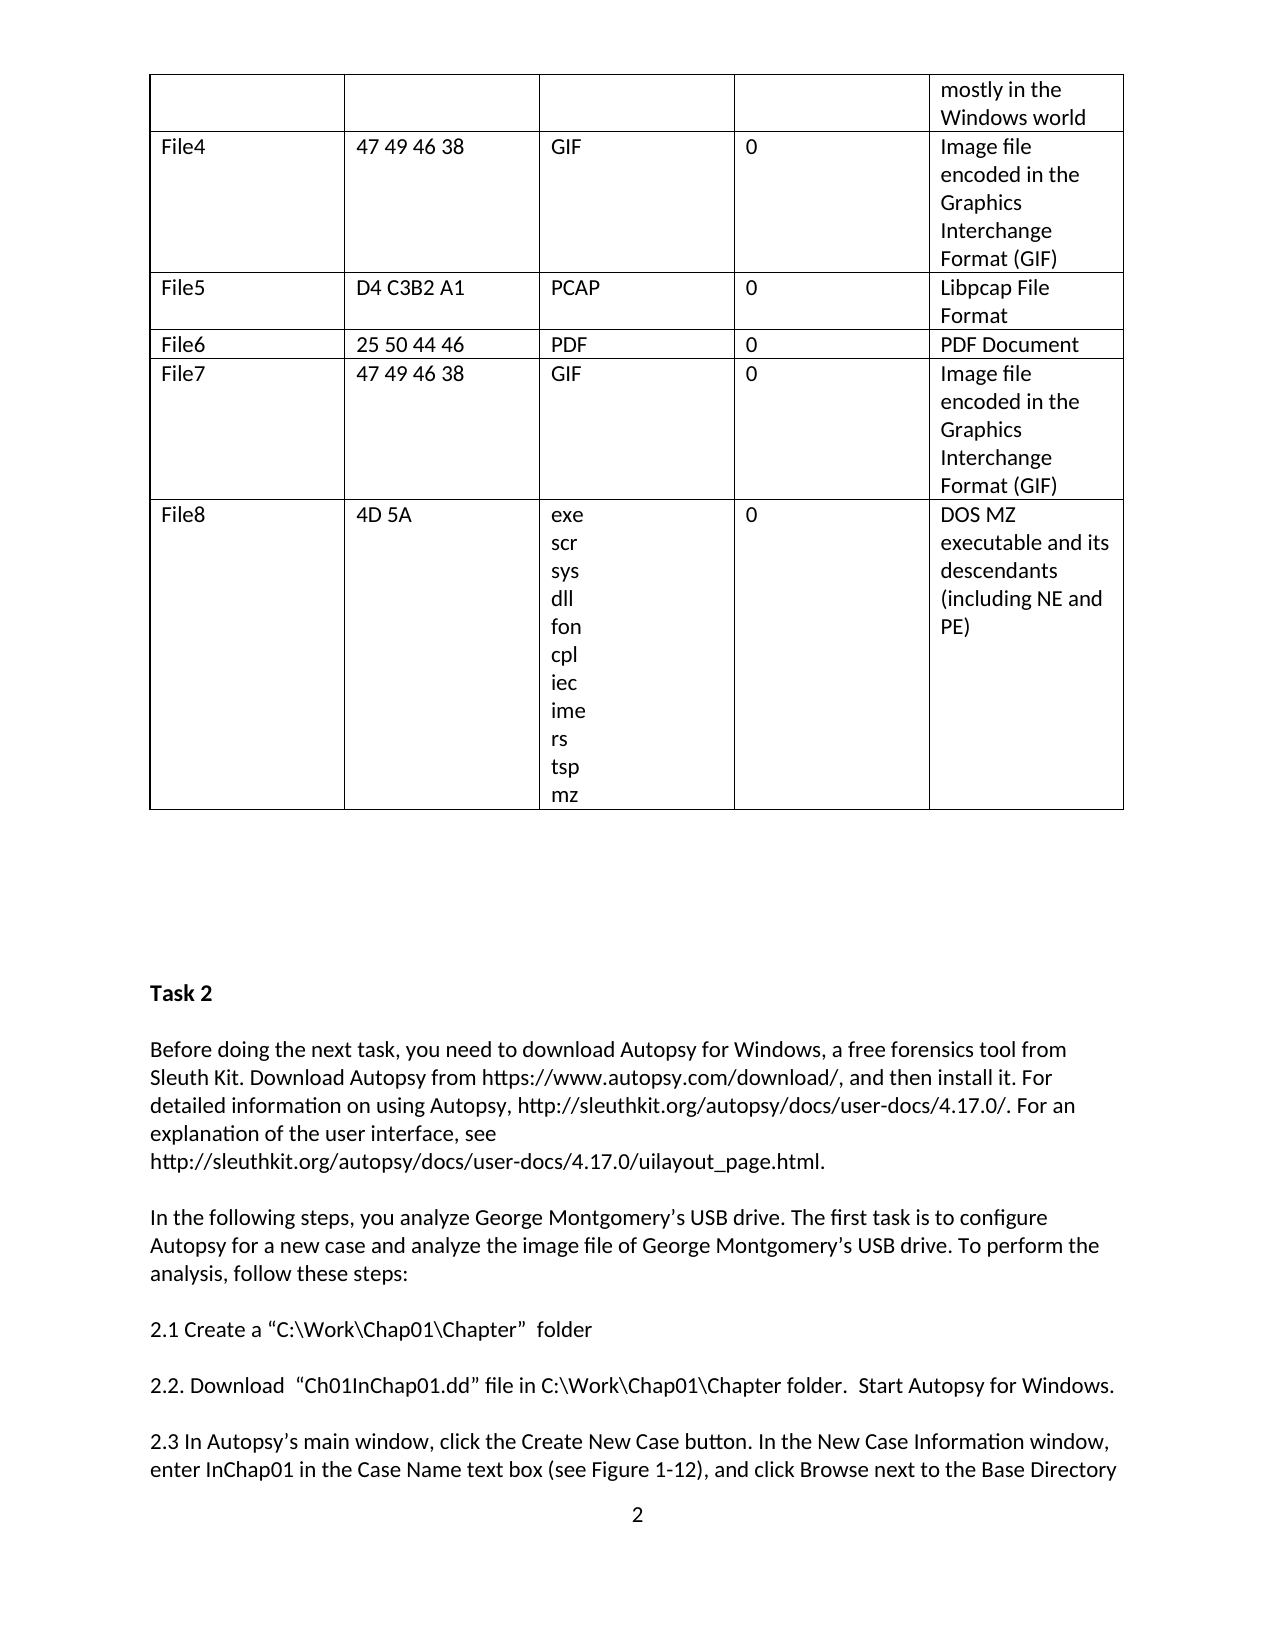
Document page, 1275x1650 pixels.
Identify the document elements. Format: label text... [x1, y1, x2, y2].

table_cell [151, 75, 344, 131]
table_cell 0 [735, 132, 929, 272]
table_cell PCAP [540, 273, 734, 329]
text 2.2. Download “Ch01InChap01.dd” file in C:\Work\Chap01\Chapter folder. Start Autopsy for Windows. [150, 1371, 1125, 1399]
table_cell mostly in the Windows world [930, 75, 1123, 131]
table_cell 47 49 46 38 [345, 359, 539, 499]
text Task 2 [150, 978, 1125, 1007]
table_cell File4 [151, 132, 344, 272]
table_cell GIF [540, 132, 734, 272]
table_cell GIF [540, 359, 734, 499]
table_cell File7 [151, 359, 344, 499]
table_cell PDF Document [930, 330, 1123, 358]
table_cell 25 50 44 46 [345, 330, 539, 358]
table_cell [735, 75, 929, 131]
table_cell DOS MZ executable and its descendants (including NE and PE) [930, 500, 1123, 808]
table_cell Image file encoded in the Graphics Interchange Format (GIF) [930, 359, 1123, 499]
table_cell File8 [151, 500, 344, 808]
table_cell PDF [540, 330, 734, 358]
table_cell D4 C3B2 A1 [345, 273, 539, 329]
table_cell 0 [735, 330, 929, 358]
table_cell 47 49 46 38 [345, 132, 539, 272]
table_cell 4D 5A [345, 500, 539, 808]
table_cell File6 [151, 330, 344, 358]
table_cell [540, 75, 734, 131]
table_cell Libpcap File Format [930, 273, 1123, 329]
table_cell File5 [151, 273, 344, 329]
table_cell 0 [735, 359, 929, 499]
text 2.3 In Autopsy’s main window, click the Create New Case button. In the New Case Information window, enter InChap01 in the Case Name text box (see Figure 1-12), and click Browse next to the Base Directory [150, 1427, 1125, 1483]
text Before doing the next task, you need to download Autopsy for Windows, a free forensics tool from Sleuth Kit. Download Autopsy from https://www.autopsy.com/download/, and then install it. For detailed information on using Autopsy, http://sleuthkit.org/autopsy/docs/user-docs/4.17.0/. For an explanation of the user interface, see http://sleuthkit.org/autopsy/docs/user-docs/4.17.0/uilayout_page.html. [150, 1035, 1125, 1175]
text 2.1 Create a “C:\Work\Chap01\Chapter” folder [150, 1315, 1125, 1343]
table_cell [345, 75, 539, 131]
text In the following steps, you analyze George Montgomery’s USB drive. The first task is to configure Autopsy for a new case and analyze the image file of George Montgomery’s USB drive. To perform the analysis, follow these steps: [150, 1203, 1125, 1287]
table_cell exe scr sys dll fon cpl iec ime rs tsp mz [540, 500, 734, 808]
table_cell 0 [735, 273, 929, 329]
table_cell Image file encoded in the Graphics Interchange Format (GIF) [930, 132, 1123, 272]
table_cell 0 [735, 500, 929, 808]
